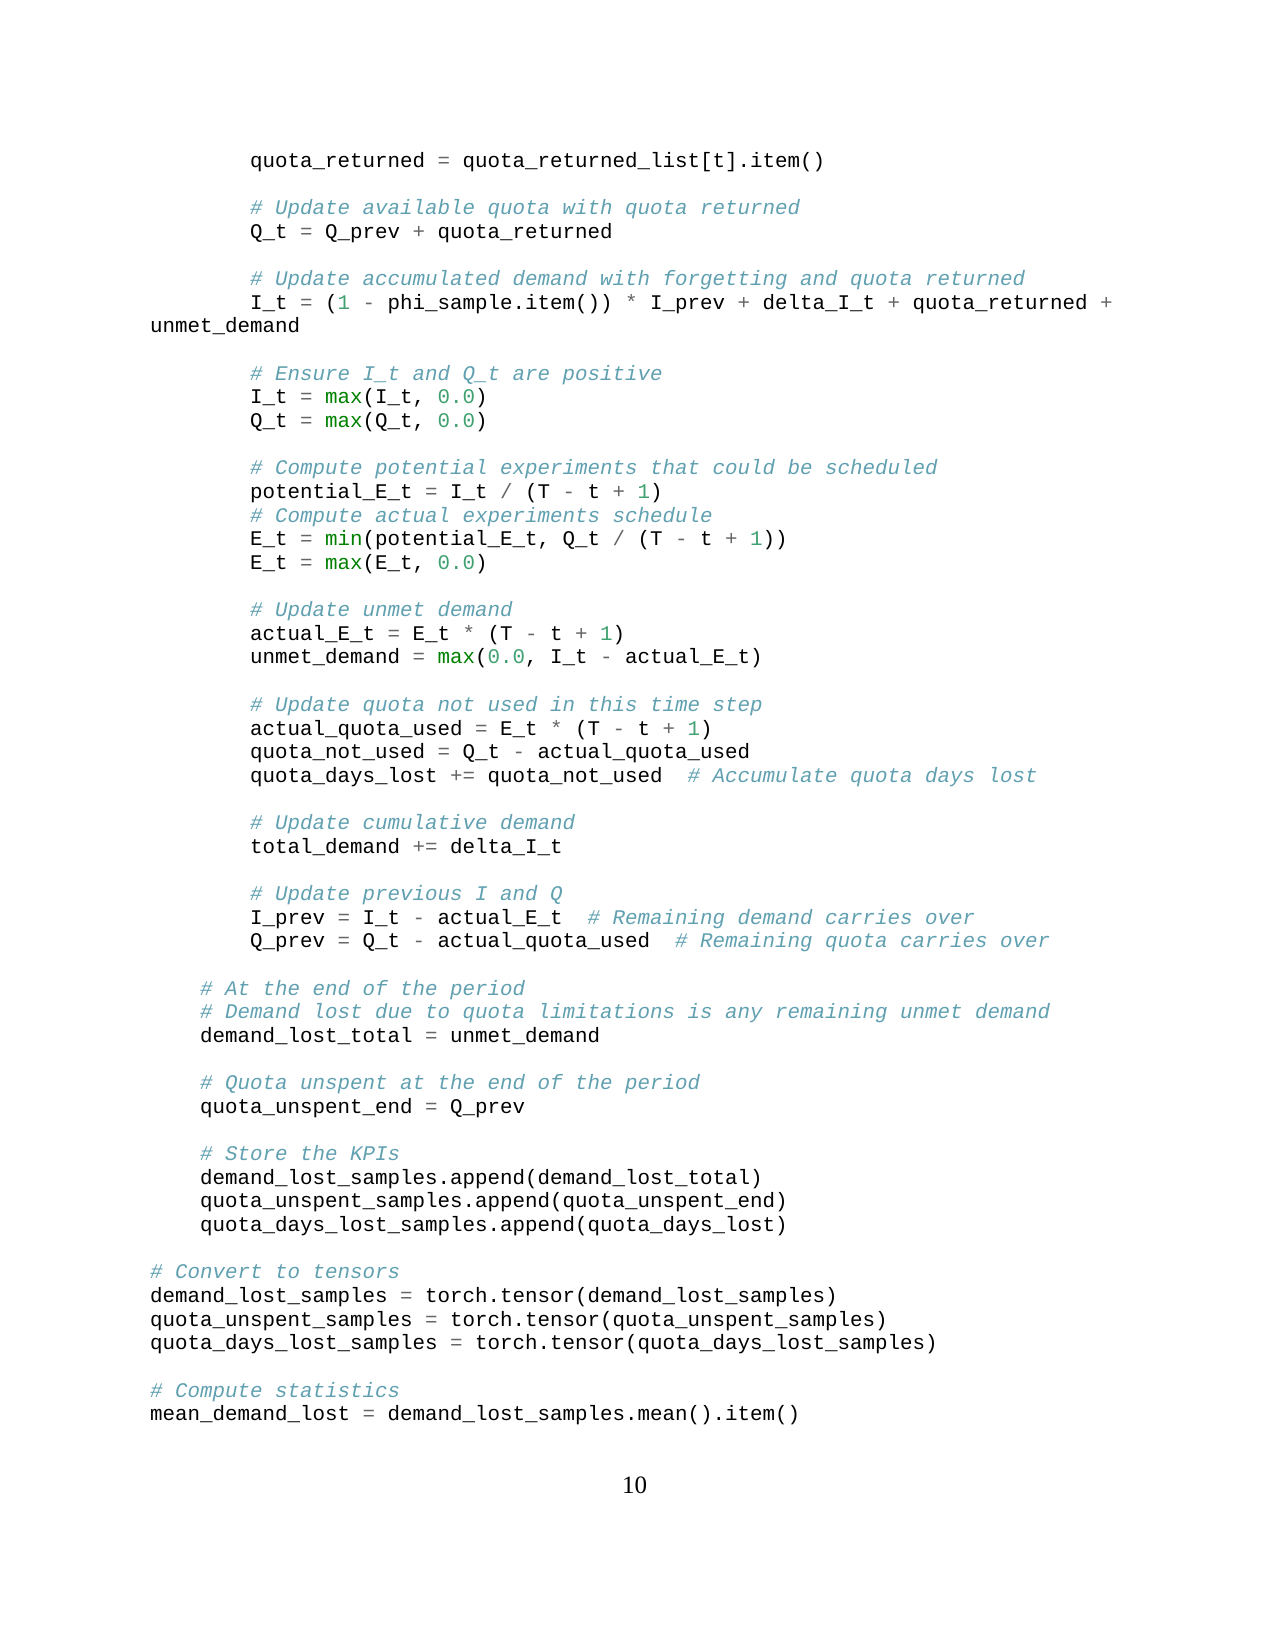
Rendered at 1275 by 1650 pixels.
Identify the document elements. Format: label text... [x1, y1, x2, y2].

text quota_returned = quota_returned_list[t].item() [150, 150, 1125, 174]
text # Compute potential experiments that could be scheduled [150, 457, 1125, 481]
text quota_days_lost += quota_not_used # Accumulate quota days lost [150, 765, 1125, 788]
text quota_unspent_end = Q_prev [150, 1096, 1125, 1119]
text demand_lost_total = unmet_demand [150, 1025, 1125, 1048]
text quota_days_lost_samples.append(quota_days_lost) [150, 1214, 1125, 1238]
text # Update accumulated demand with forgetting and quota returned [150, 268, 1125, 292]
text I_t = max(I_t, 0.0) [150, 386, 1125, 410]
text actual_E_t = E_t * (T - t + 1) [150, 623, 1125, 647]
text # At the end of the period [150, 978, 1125, 1001]
text quota_not_used = Q_t - actual_quota_used [150, 741, 1125, 765]
text # Store the KPIs [150, 1143, 1125, 1167]
text Q_t = max(Q_t, 0.0) [150, 410, 1125, 434]
text total_demand += delta_I_t [150, 836, 1125, 859]
text mean_demand_lost = demand_lost_samples.mean().item() [150, 1403, 1125, 1427]
text # Convert to tensors [150, 1261, 1125, 1285]
text # Compute actual experiments schedule [150, 505, 1125, 528]
text # Update previous I and Q [150, 883, 1125, 907]
text # Demand lost due to quota limitations is any remaining unmet demand [150, 1001, 1125, 1025]
text E_t = min(potential_E_t, Q_t / (T - t + 1)) [150, 528, 1125, 552]
text # Update available quota with quota returned [150, 197, 1125, 221]
text # Update cumulative demand [150, 812, 1125, 836]
text quota_days_lost_samples = torch.tensor(quota_days_lost_samples) [150, 1332, 1125, 1356]
text # Ensure I_t and Q_t are positive [150, 363, 1125, 386]
text I_prev = I_t - actual_E_t # Remaining demand carries over [150, 907, 1125, 930]
text Q_prev = Q_t - actual_quota_used # Remaining quota carries over [150, 930, 1125, 954]
text quota_unspent_samples.append(quota_unspent_end) [150, 1190, 1125, 1214]
text # Update quota not used in this time step [150, 694, 1125, 717]
text quota_unspent_samples = torch.tensor(quota_unspent_samples) [150, 1309, 1125, 1332]
text # Compute statistics [150, 1379, 1125, 1403]
text unmet_demand = max(0.0, I_t - actual_E_t) [150, 647, 1125, 670]
text demand_lost_samples.append(demand_lost_total) [150, 1167, 1125, 1190]
text Q_t = Q_prev + quota_returned [150, 221, 1125, 244]
text # Update unmet demand [150, 599, 1125, 623]
text demand_lost_samples = torch.tensor(demand_lost_samples) [150, 1285, 1125, 1309]
text actual_quota_used = E_t * (T - t + 1) [150, 717, 1125, 741]
text # Quota unspent at the end of the period [150, 1072, 1125, 1096]
text potential_E_t = I_t / (T - t + 1) [150, 481, 1125, 505]
text I_t = (1 - phi_sample.item()) * I_prev + delta_I_t + quota_returned + unmet_demand [150, 292, 1125, 339]
text E_t = max(E_t, 0.0) [150, 552, 1125, 576]
